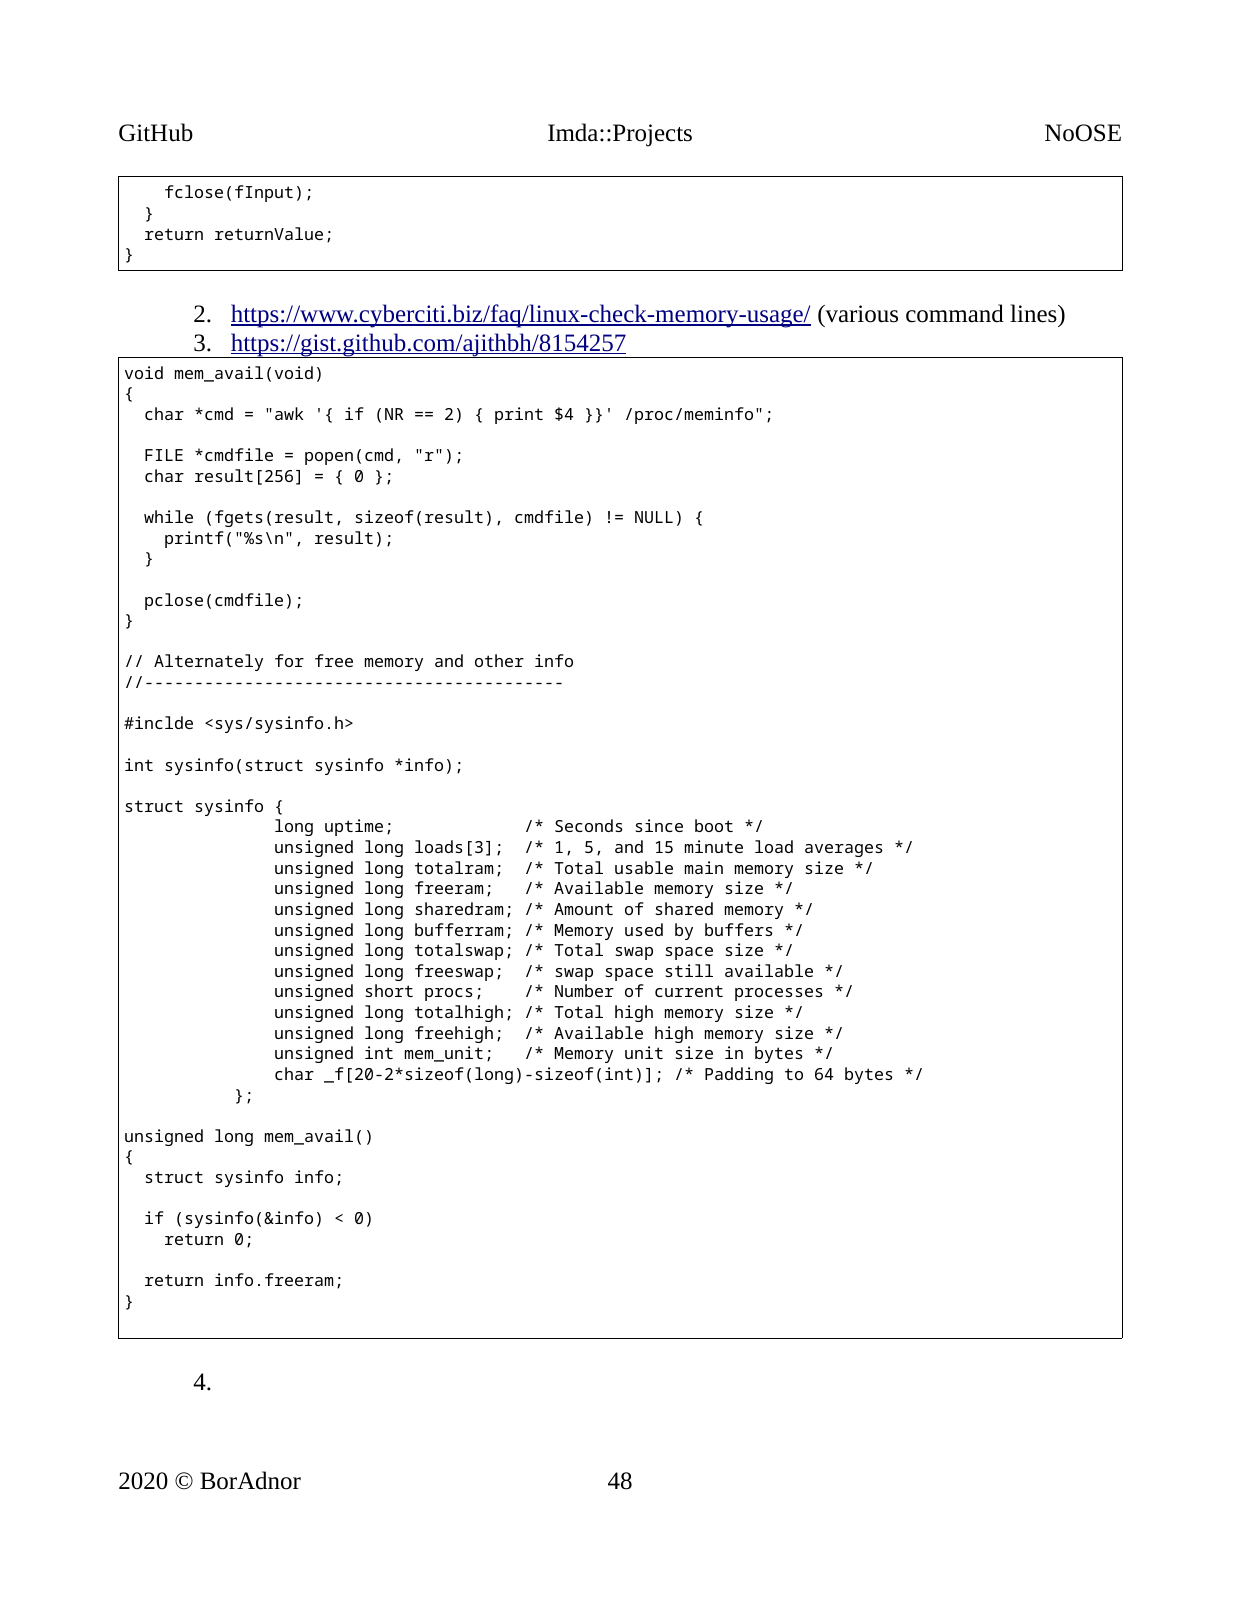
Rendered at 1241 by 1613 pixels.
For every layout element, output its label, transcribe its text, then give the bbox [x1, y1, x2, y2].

table_header fclose(fInput); } return returnValue; } [119, 177, 1122, 270]
list https://gist.github.com/ajithbh/8154257 [193, 328, 1122, 357]
list https://www.cyberciti.biz/faq/linux-check-memory-usage/ (various command lines) [193, 299, 1122, 328]
table_header void mem_avail(void) { char *cmd = "awk '{ if (NR == 2) { print $4 }}' /proc/meminfo"; FILE *cmdfile = popen(cmd, "r"); char result[256] = { 0 }; while (fgets(result, sizeof(result), cmdfile) != NULL) { printf("%s\n", result); } pclose(cmdfile); } // Alternately for free memory and other info //------------------------------------------ #inclde <sys/sysinfo.h> int sysinfo(struct sysinfo *info); struct sysinfo { long uptime; /* Seconds since boot */ unsigned long loads[3]; /* 1, 5, and 15 minute load averages */ unsigned long totalram; /* Total usable main memory size */ unsigned long freeram; /* Available memory size */ unsigned long sharedram; /* Amount of shared memory */ unsigned long bufferram; /* Memory used by buffers */ unsigned long totalswap; /* Total swap space size */ unsigned long freeswap; /* swap space still available */ unsigned short procs; /* Number of current processes */ unsigned long totalhigh; /* Total high memory size */ unsigned long freehigh; /* Available high memory size */ unsigned int mem_unit; /* Memory unit size in bytes */ char _f[20-2*sizeof(long)-sizeof(int)]; /* Padding to 64 bytes */ }; unsigned long mem_avail() { struct sysinfo info; if (sysinfo(&info) < 0) return 0; return info.freeram; } [119, 358, 1122, 1338]
